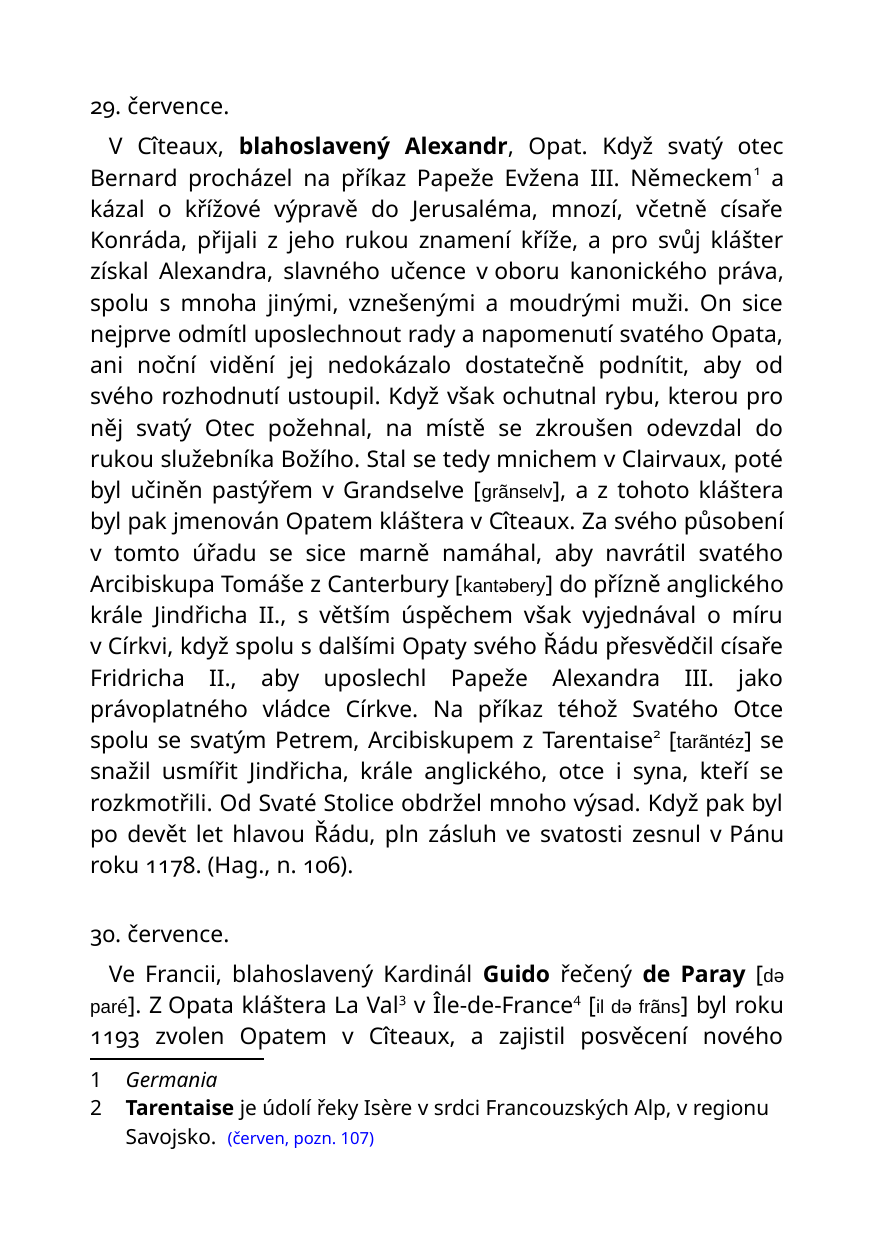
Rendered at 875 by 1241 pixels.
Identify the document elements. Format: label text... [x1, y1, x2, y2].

text 30. července. [90, 917, 784, 949]
text Ve Francii, blahoslavený Kardinál Guido řečený de Paray [də paré]. Z Opata kláštera La Val v Île-de-France [il də frãns] byl roku 1193 zvolen Opatem v Cîteaux, a zajistil posvěcení nového [90, 958, 784, 1051]
text Tarentaise je údolí řeky Isère v srdci Francouzských Alp, v regionu Savojsko. (červen, pozn. 107) [90, 1093, 784, 1150]
text V Cîteaux, blahoslavený Alexandr, Opat. Když svatý otec Bernard procházel na příkaz Papeže Evžena III. Německem a kázal o křížové výpravě do Jerusaléma, mnozí, včetně císaře Konráda, přijali z jeho rukou znamení kříže, a pro svůj klášter získal Alexandra, slavného učence v oboru kanonického práva, spolu s mnoha jinými, vznešenými a moudrými muži. On sice nejprve odmítl uposlechnout rady a napomenutí svatého Opata, ani noční vidění jej nedokázalo dostatečně podnítit, aby od svého rozhodnutí ustoupil. Když však ochutnal rybu, kterou pro něj svatý Otec požehnal, na místě se zkroušen odevzdal do rukou služebníka Božího. Stal se tedy mnichem v Clairvaux, poté byl učiněn pastýřem v Grandselve [grãnselv], a z tohoto kláštera byl pak jmenován Opatem kláštera v Cîteaux. Za svého působení v tomto úřadu se sice marně namáhal, aby navrátil svatého Arcibiskupa Tomáše z Canterbury [kantəbery] do přízně anglického krále Jindřicha II., s větším úspěchem však vyjednával o míru v Církvi, když spolu s dalšími Opaty svého Řádu přesvědčil císaře Fridricha II., aby uposlechl Papeže Alexandra III. jako právoplatného vládce Církve. Na příkaz téhož Svatého Otce spolu se svatým Petrem, Arcibiskupem z Tarentaise [tarãntéz] se snažil usmířit Jindřicha, krále anglického, otce i syna, kteří se rozkmotřili. Od Svaté Stolice obdržel mnoho výsad. Když pak byl po devět let hlavou Řádu, pln zásluh ve svatosti zesnul v Pánu roku 1178. (Hag., n. 106). [90, 130, 784, 880]
text Germania [90, 1065, 784, 1093]
text 29. července. [90, 90, 784, 121]
